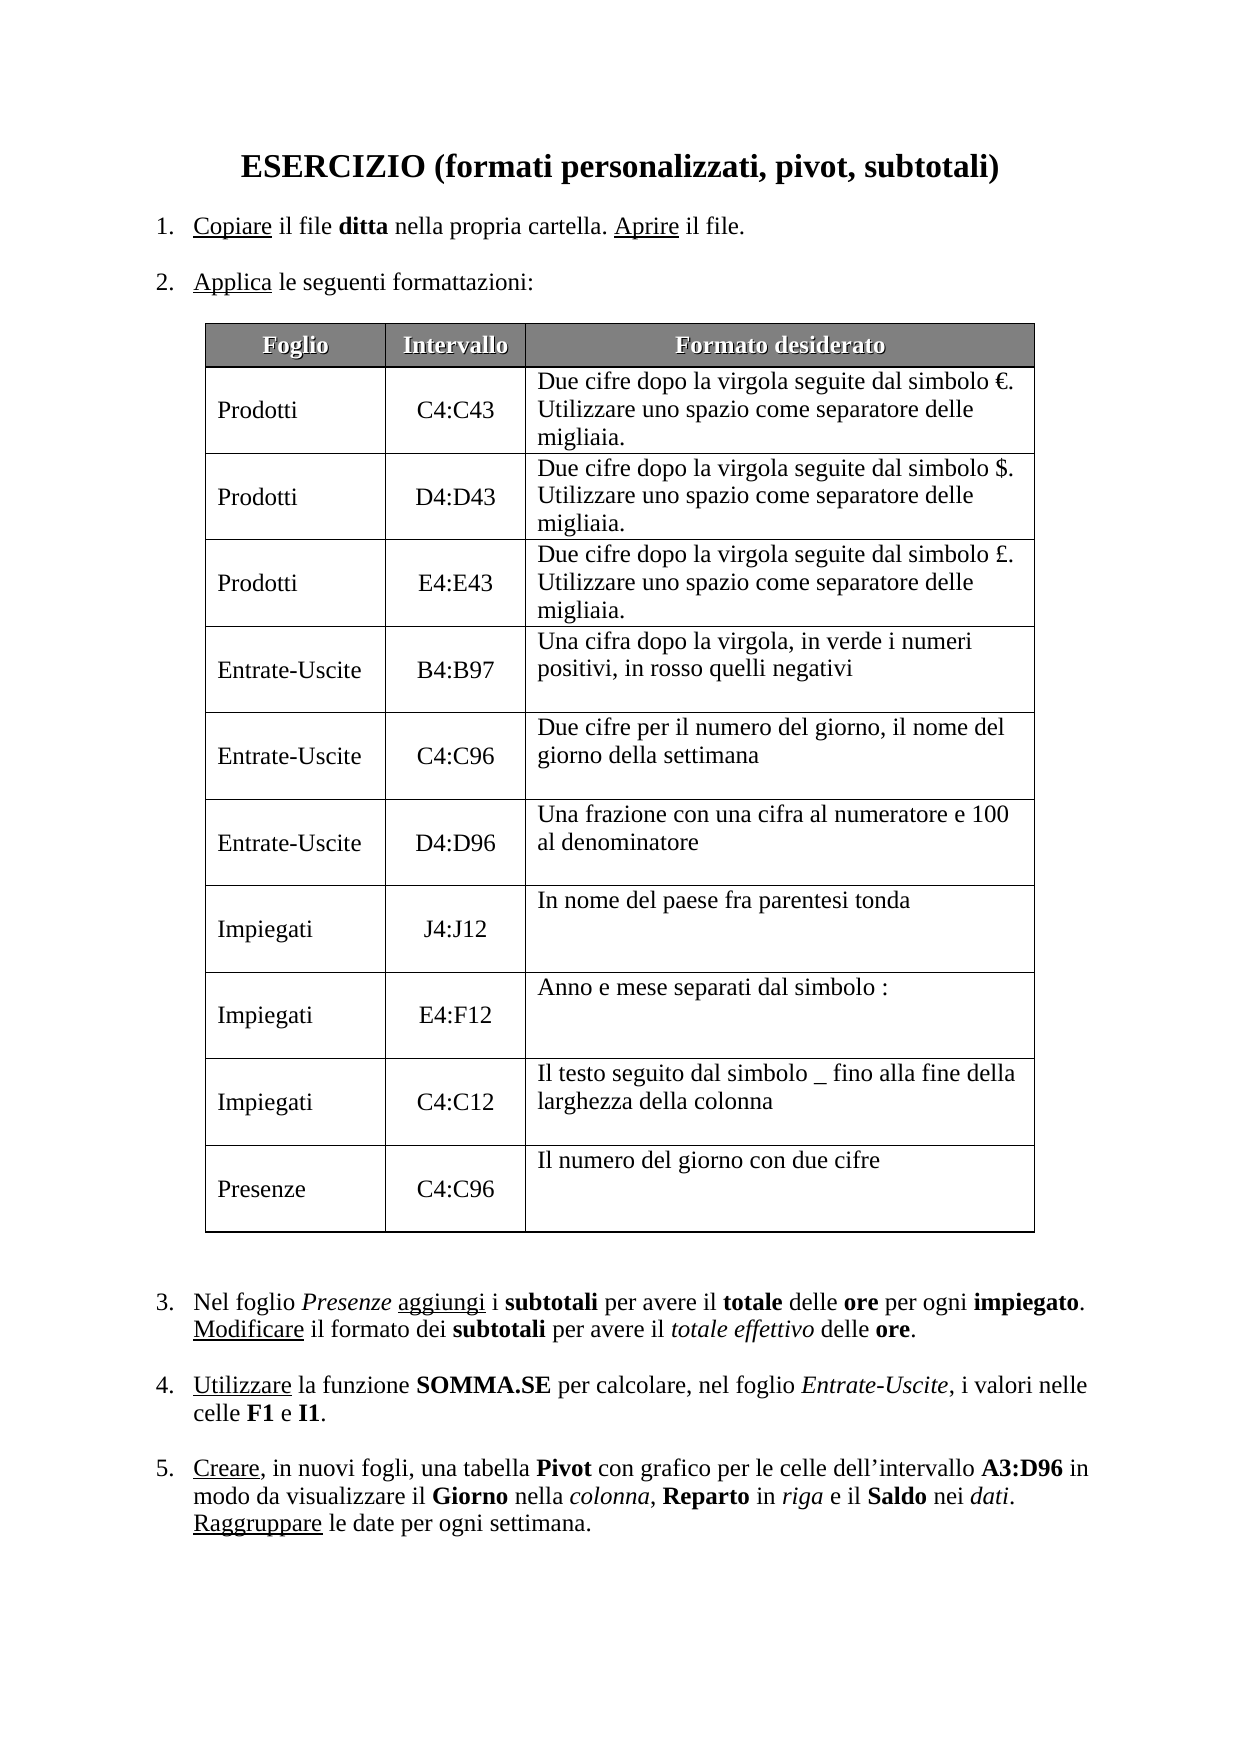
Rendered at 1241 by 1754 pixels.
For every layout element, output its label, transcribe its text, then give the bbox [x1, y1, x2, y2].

table_cell Anno e mese separati dal simbolo : [526, 973, 1034, 1058]
table_cell Due cifre dopo la virgola seguite dal simbolo £. Utilizzare uno spazio come separatore delle migliaia. [526, 540, 1034, 626]
table_cell C4:C43 [386, 368, 525, 453]
table_cell C4:C96 [386, 713, 525, 799]
table_cell Una frazione con una cifra al numeratore e 100 al denominatore [526, 800, 1034, 885]
table_cell Prodotti [206, 540, 385, 626]
table_cell Impiegati [206, 973, 385, 1058]
list Nel foglio Presenze aggiungi i subtotali per avere il totale delle ore per ogni impiegato. Modificare il formato dei subtotali per avere il totale effettivo delle ore. [156, 1288, 1122, 1343]
table_cell D4:D96 [386, 800, 525, 885]
table_cell Impiegati [206, 1059, 385, 1145]
table_cell Il numero del giorno con due cifre [526, 1146, 1034, 1231]
table_cell J4:J12 [386, 886, 525, 972]
table_cell Una cifra dopo la virgola, in verde i numeri positivi, in rosso quelli negativi [526, 627, 1034, 712]
table_cell Prodotti [206, 454, 385, 539]
list Copiare il file ditta nella propria cartella. Aprire il file. [156, 212, 1122, 240]
table_header Formato desiderato [526, 324, 1034, 366]
table_header Intervallo [386, 324, 525, 366]
table_cell In nome del paese fra parentesi tonda [526, 886, 1034, 972]
table_cell C4:C96 [386, 1146, 525, 1231]
table_cell Due cifre dopo la virgola seguite dal simbolo $. Utilizzare uno spazio come separatore delle migliaia. [526, 454, 1034, 539]
table_cell E4:E43 [386, 540, 525, 626]
table_cell C4:C12 [386, 1059, 525, 1145]
table_cell Due cifre dopo la virgola seguite dal simbolo €. Utilizzare uno spazio come separatore delle migliaia. [526, 368, 1034, 453]
table_cell Entrate-Uscite [206, 713, 385, 799]
table_cell Prodotti [206, 368, 385, 453]
table_cell Impiegati [206, 886, 385, 972]
table_cell B4:B97 [386, 627, 525, 712]
list Applica le seguenti formattazioni: [156, 268, 1122, 295]
table_cell Il testo seguito dal simbolo _ fino alla fine della larghezza della colonna [526, 1059, 1034, 1145]
table_cell Due cifre per il numero del giorno, il nome del giorno della settimana [526, 713, 1034, 799]
table_cell E4:F12 [386, 973, 525, 1058]
list Creare, in nuovi fogli, una tabella Pivot con grafico per le celle dell’intervallo A3:D96 in modo da visualizzare il Giorno nella colonna, Reparto in riga e il Saldo nei dati. Raggruppare le date per ogni settimana. [156, 1454, 1122, 1537]
table_cell Presenze [206, 1146, 385, 1231]
list Utilizzare la funzione SOMMA.SE per calcolare, nel foglio Entrate-Uscite, i valori nelle celle F1 e I1. [156, 1371, 1122, 1426]
table_cell D4:D43 [386, 454, 525, 539]
table_header Foglio [206, 324, 385, 366]
table_cell Entrate-Uscite [206, 627, 385, 712]
table_cell Entrate-Uscite [206, 800, 385, 885]
text ESERCIZIO (formati personalizzati, pivot, subtotali) [118, 148, 1122, 184]
